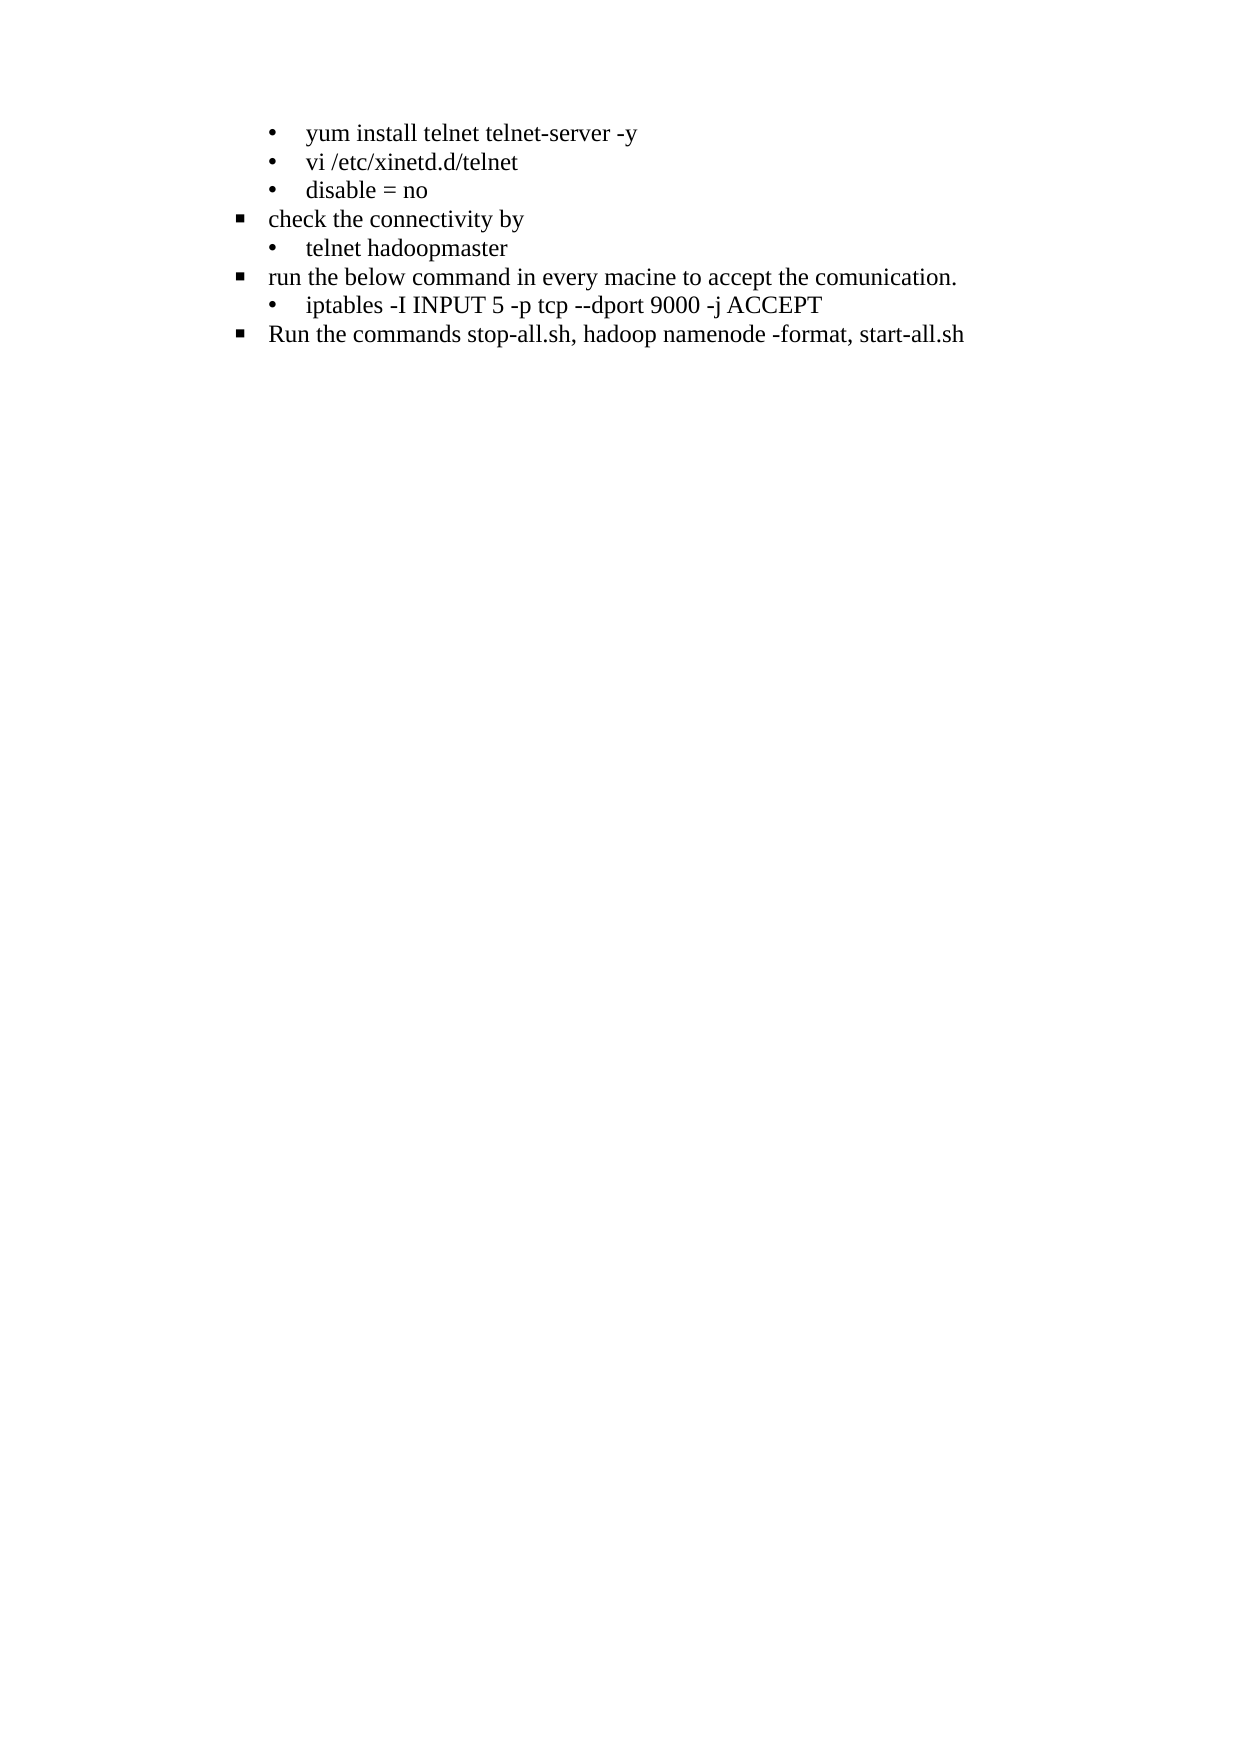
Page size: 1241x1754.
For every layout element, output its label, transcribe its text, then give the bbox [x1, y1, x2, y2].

list yum install telnet telnet-server -y [268, 118, 1122, 147]
list check the connectivity by [231, 204, 1122, 233]
list disable = no [268, 176, 1122, 204]
list Run the commands stop-all.sh, hadoop namenode -format, start-all.sh [231, 319, 1122, 348]
list run the below command in every macine to accept the comunication. [231, 262, 1122, 291]
list iptables -I INPUT 5 -p tcp --dport 9000 -j ACCEPT [268, 291, 1122, 319]
list telnet hadoopmaster [268, 233, 1122, 262]
list vi /etc/xinetd.d/telnet [268, 147, 1122, 176]
